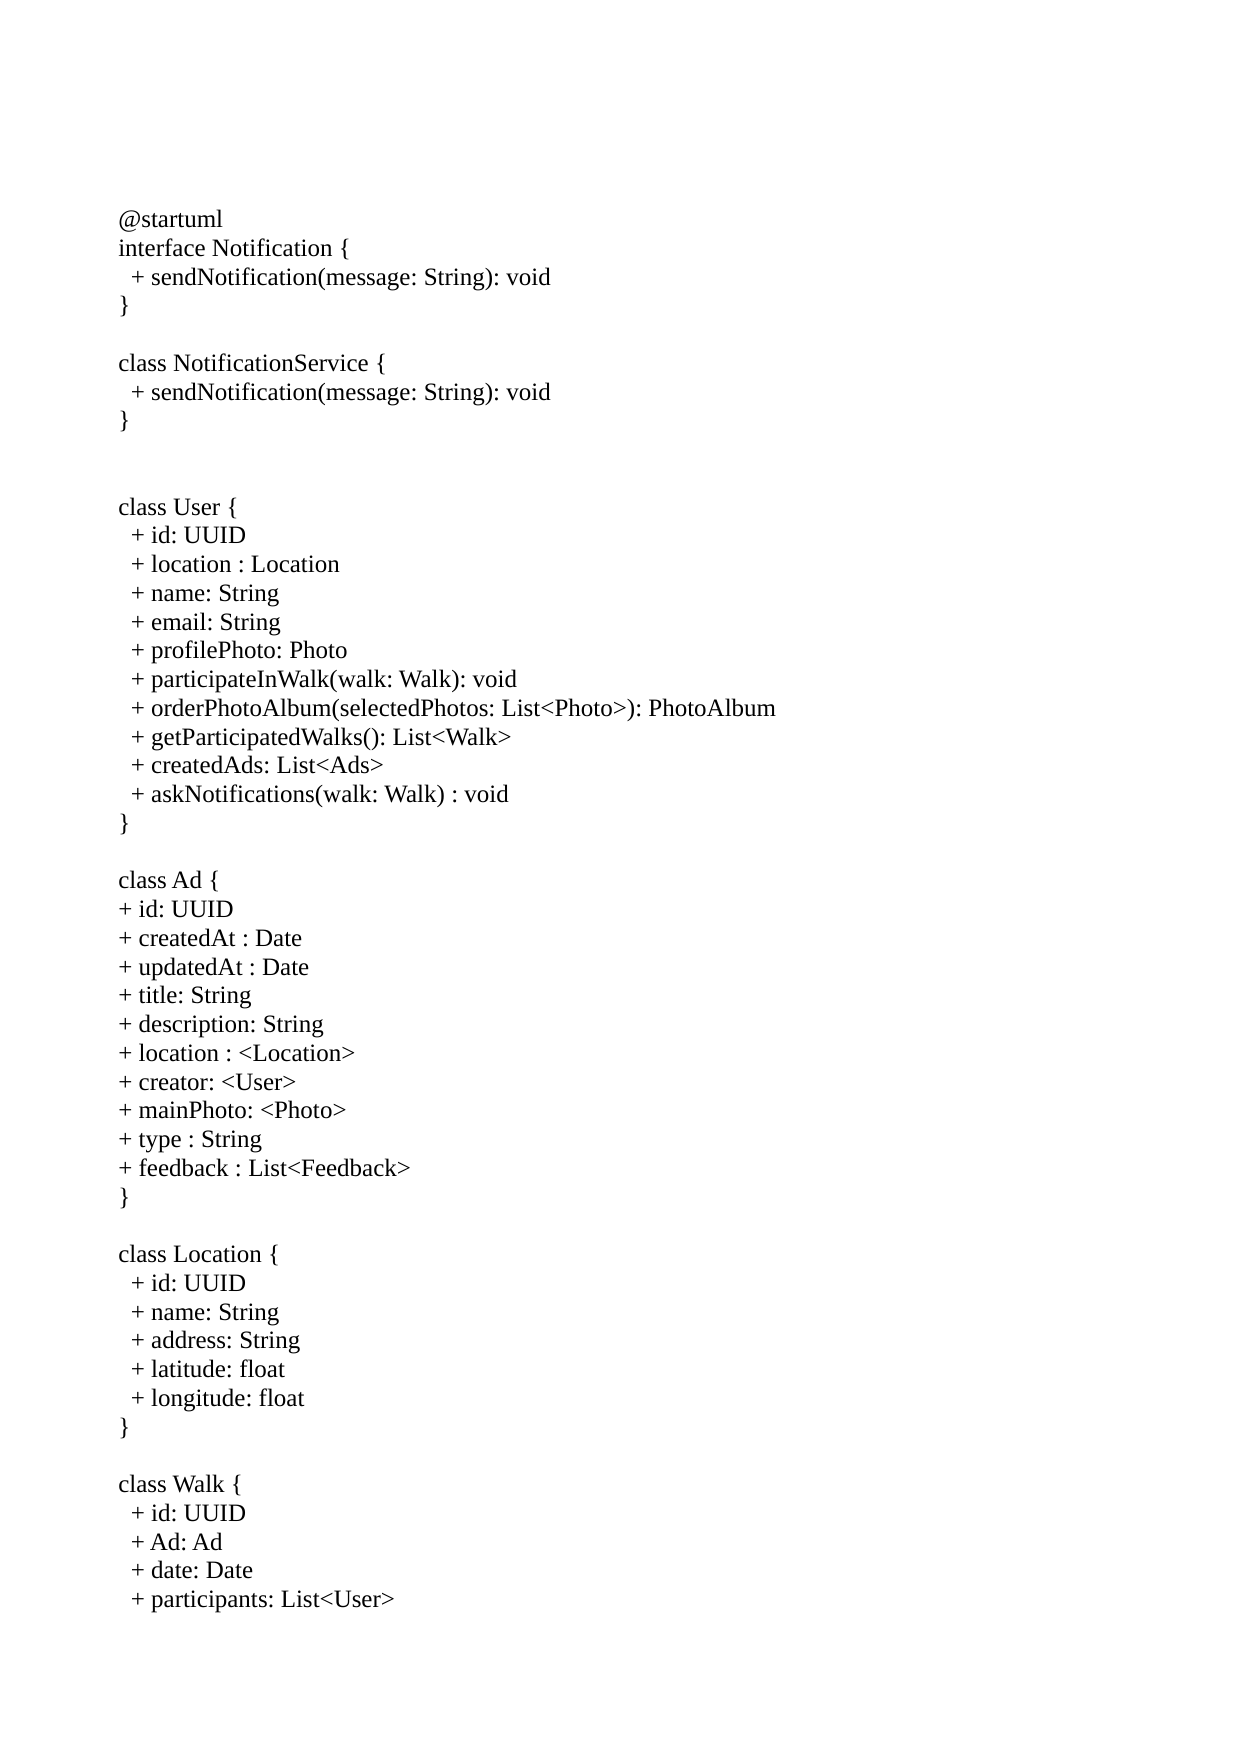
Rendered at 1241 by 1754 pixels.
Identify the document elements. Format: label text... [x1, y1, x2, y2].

text @startuml interface Notification { + sendNotification(message: String): void } class NotificationService { + sendNotification(message: String): void } class User { + id: UUID + location : Location + name: String + email: String + profilePhoto: Photo + participateInWalk(walk: Walk): void + orderPhotoAlbum(selectedPhotos: List<Photo>): PhotoAlbum + getParticipatedWalks(): List<Walk> + createdAds: List<Ads> + askNotifications(walk: Walk) : void } class Ad { + id: UUID + createdAt : Date + updatedAt : Date + title: String + description: String + location : <Location> + creator: <User> + mainPhoto: <Photo> + type : String + feedback : List<Feedback> } class Location { + id: UUID + name: String + address: String + latitude: float + longitude: float } class Walk { + id: UUID + Ad: Ad + date: Date + participants: List<User> [118, 118, 1122, 1613]
